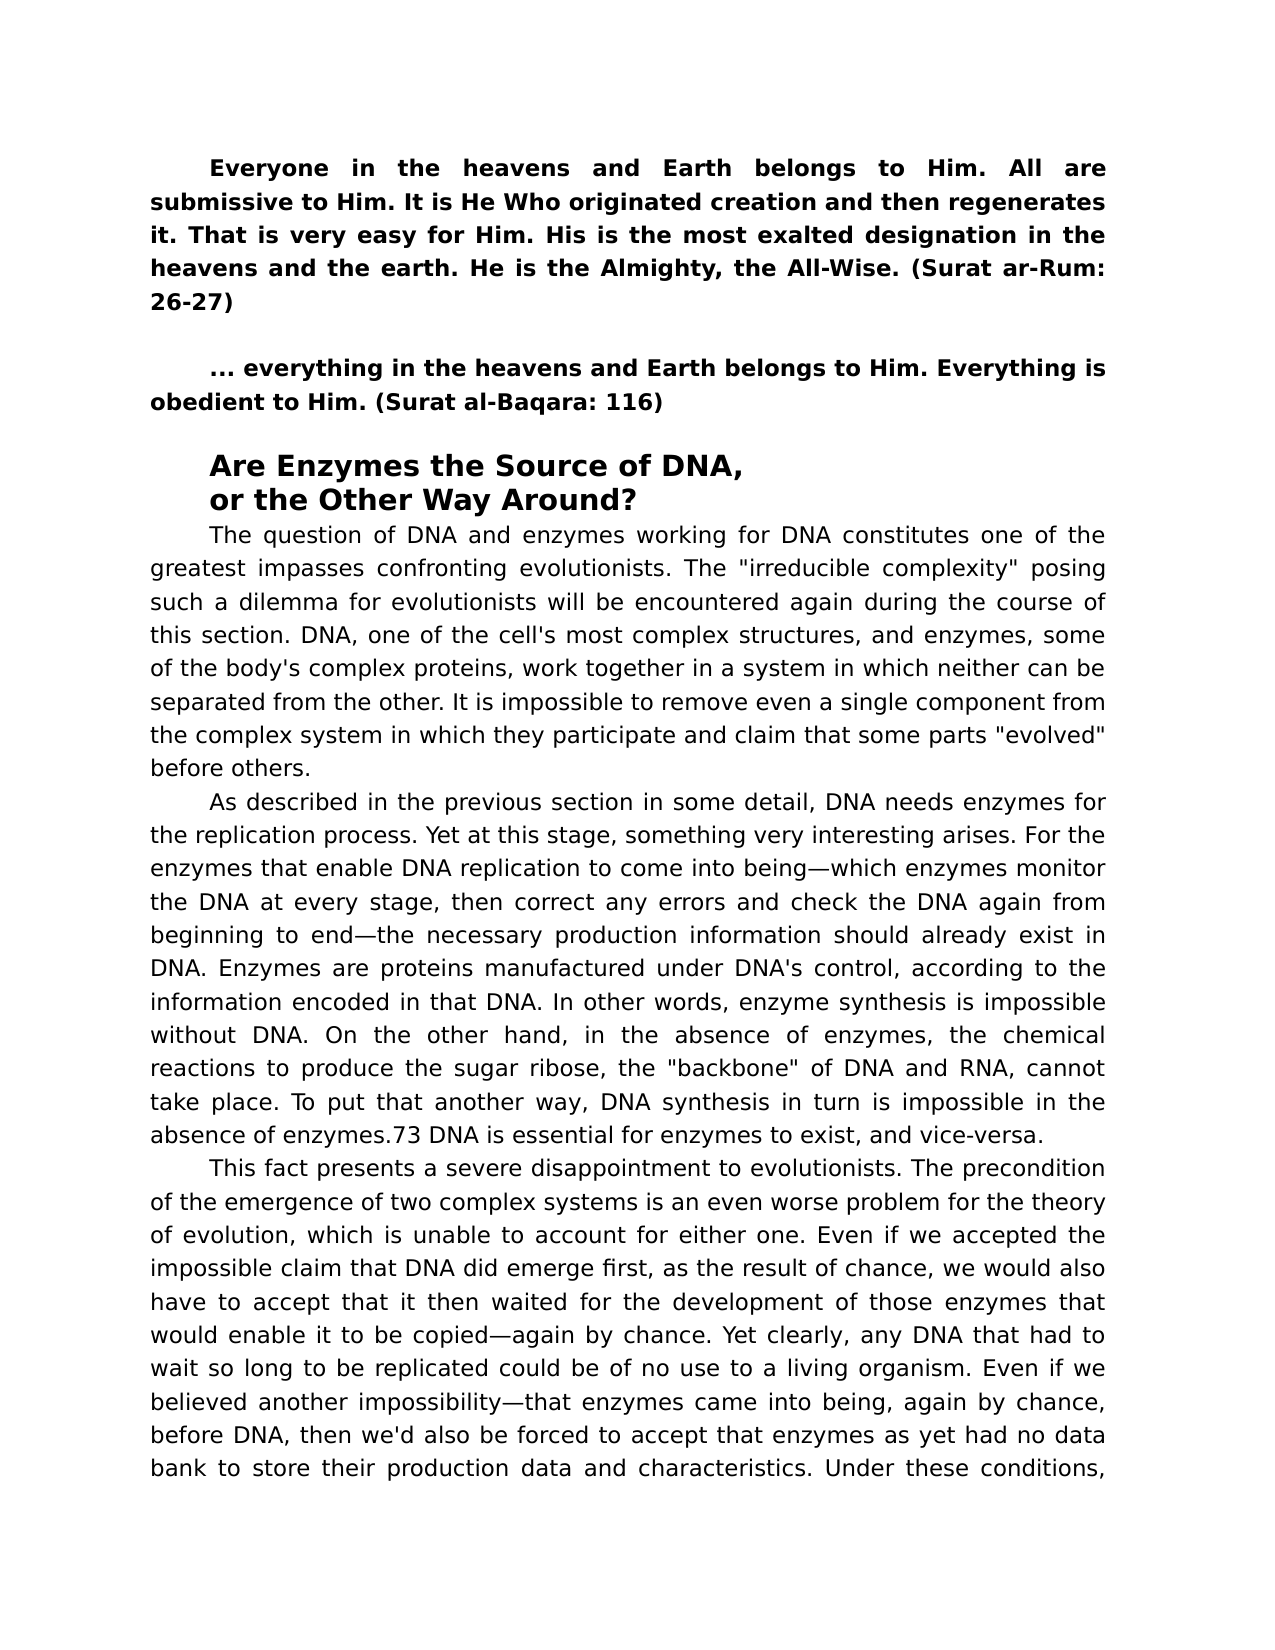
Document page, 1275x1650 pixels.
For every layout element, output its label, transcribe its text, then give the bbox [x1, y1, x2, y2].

text or the Other Way Around? [150, 483, 1107, 517]
text ... everything in the heavens and Earth belongs to Him. Everything is obedient to Him. (Surat al-Baqara: 116) [150, 350, 1107, 417]
text As described in the previous section in some detail, DNA needs enzymes for the replication process. Yet at this stage, something very interesting arises. For the enzymes that enable DNA replication to come into being—which enzymes monitor the DNA at every stage, then correct any errors and check the DNA again from beginning to end—the necessary production information should already exist in DNA. Enzymes are proteins manufactured under DNA's control, according to the information encoded in that DNA. In other words, enzyme synthesis is impossible without DNA. On the other hand, in the absence of enzymes, the chemical reactions to produce the sugar ribose, the "backbone" of DNA and RNA, cannot take place. To put that another way, DNA synthesis in turn is impossible in the absence of enzymes.73 DNA is essential for enzymes to exist, and vice-versa. [150, 783, 1107, 1150]
text Are Enzymes the Source of DNA, [150, 450, 1107, 483]
text This fact presents a severe disappointment to evolutionists. The precondition of the emergence of two complex systems is an even worse problem for the theory of evolution, which is unable to account for either one. Even if we accepted the impossible claim that DNA did emerge first, as the result of chance, we would also have to accept that it then waited for the development of those enzymes that would enable it to be copied—again by chance. Yet clearly, any DNA that had to wait so long to be replicated could be of no use to a living organism. Even if we believed another impossibility—that enzymes came into being, again by chance, before DNA, then we'd also be forced to accept that enzymes as yet had no data bank to store their production data and characteristics. Under these conditions, [150, 1150, 1107, 1483]
text Everyone in the heavens and Earth belongs to Him. All are submissive to Him. It is He Who originated creation and then regenerates it. That is very easy for Him. His is the most exalted designation in the heavens and the earth. He is the Almighty, the All-Wise. (Surat ar-Rum: 26-27) [150, 150, 1107, 317]
text The question of DNA and enzymes working for DNA constitutes one of the greatest impasses confronting evolutionists. The "irreducible complexity" posing such a dilemma for evolutionists will be encountered again during the course of this section. DNA, one of the cell's most complex structures, and enzymes, some of the body's complex proteins, work together in a system in which neither can be separated from the other. It is impossible to remove even a single component from the complex system in which they participate and claim that some parts "evolved" before others. [150, 517, 1107, 783]
